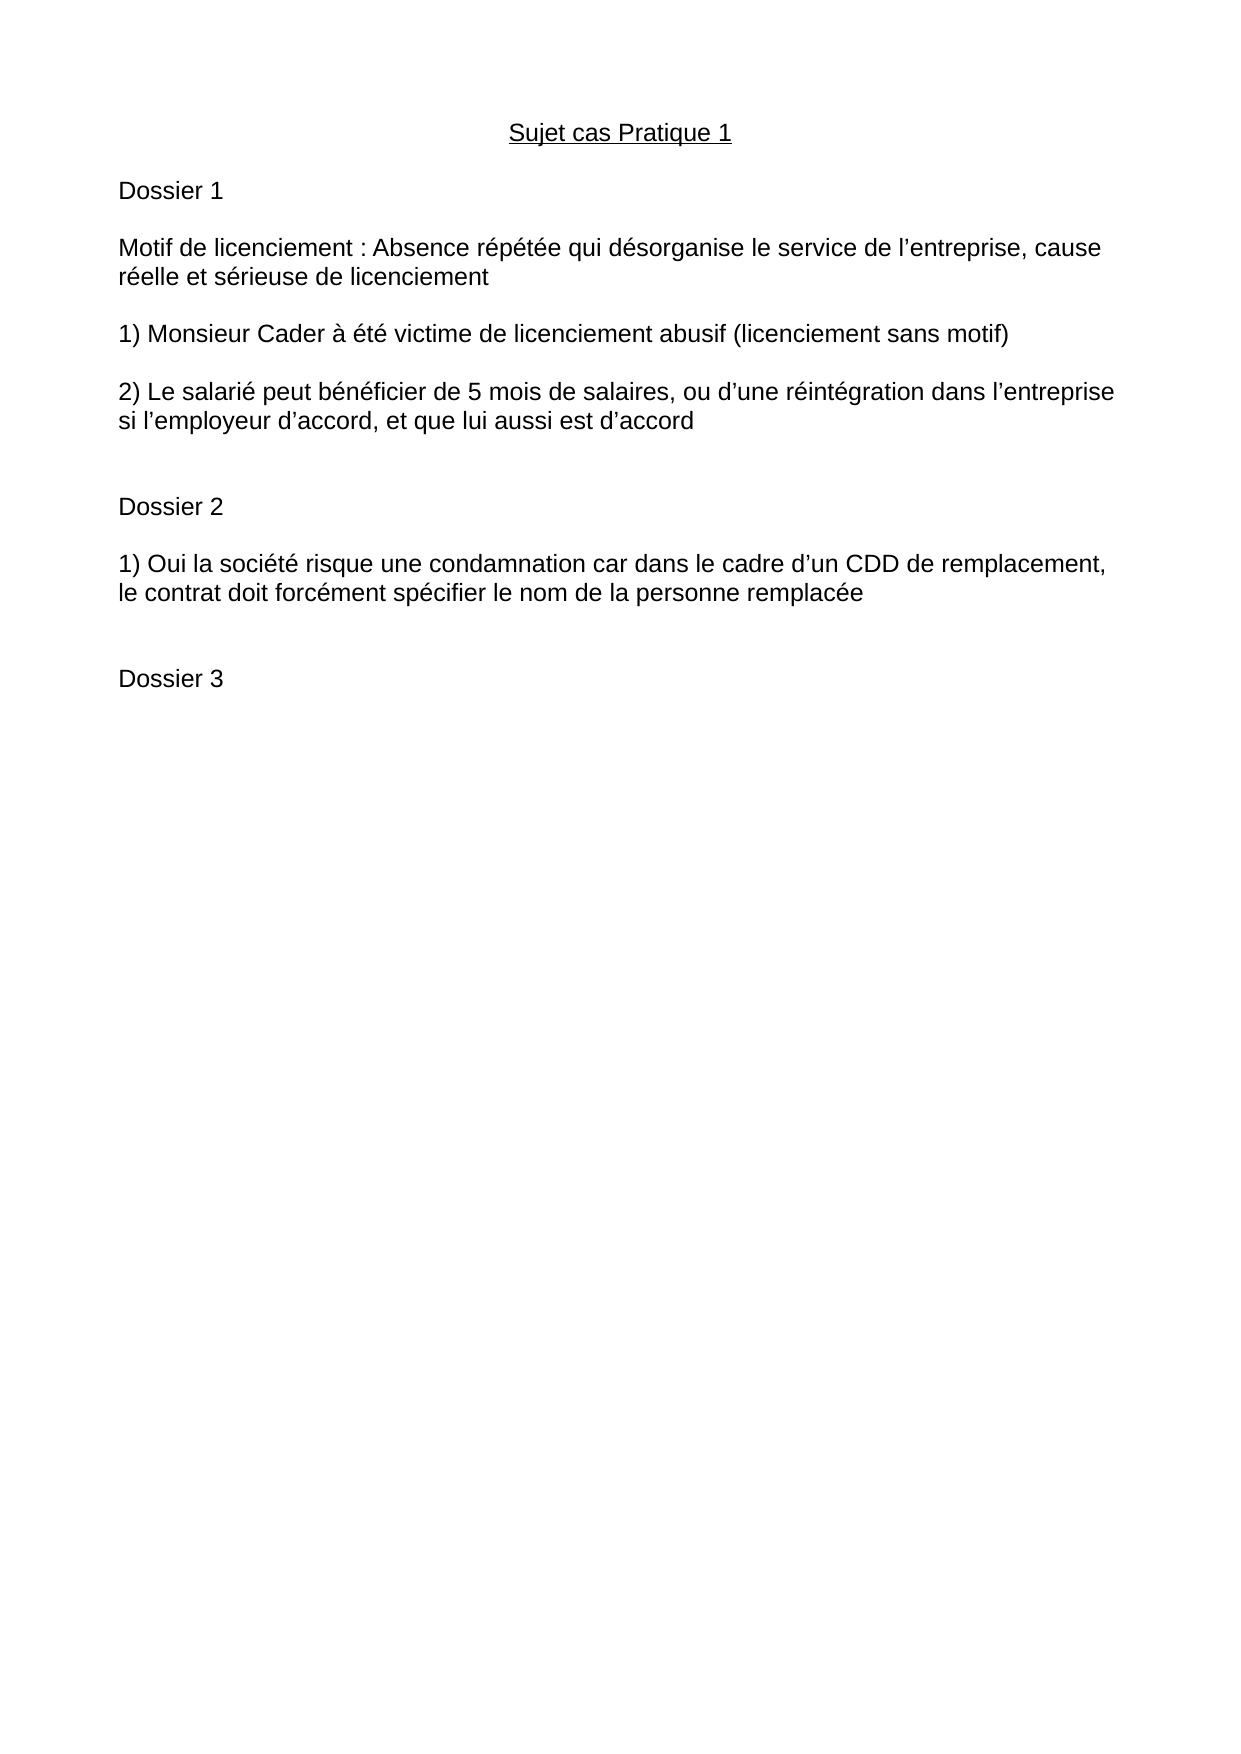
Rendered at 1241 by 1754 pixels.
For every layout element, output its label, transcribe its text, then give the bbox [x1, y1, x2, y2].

text 1) Oui la société risque une condamnation car dans le cadre d’un CDD de remplacement, le contrat doit forcément spécifier le nom de la personne remplacée [118, 549, 1122, 607]
text Dossier 3 [118, 664, 1122, 693]
text Motif de licenciement : Absence répétée qui désorganise le service de l’entreprise, cause réelle et sérieuse de licenciement [118, 233, 1122, 291]
text 1) Monsieur Cader à été victime de licenciement abusif (licenciement sans motif) [118, 319, 1122, 348]
text Dossier 1 [118, 176, 1122, 204]
text Sujet cas Pratique 1 [118, 118, 1122, 147]
text 2) Le salarié peut bénéficier de 5 mois de salaires, ou d’une réintégration dans l’entreprise si l’employeur d’accord, et que lui aussi est d’accord [118, 377, 1122, 434]
text Dossier 2 [118, 492, 1122, 521]
